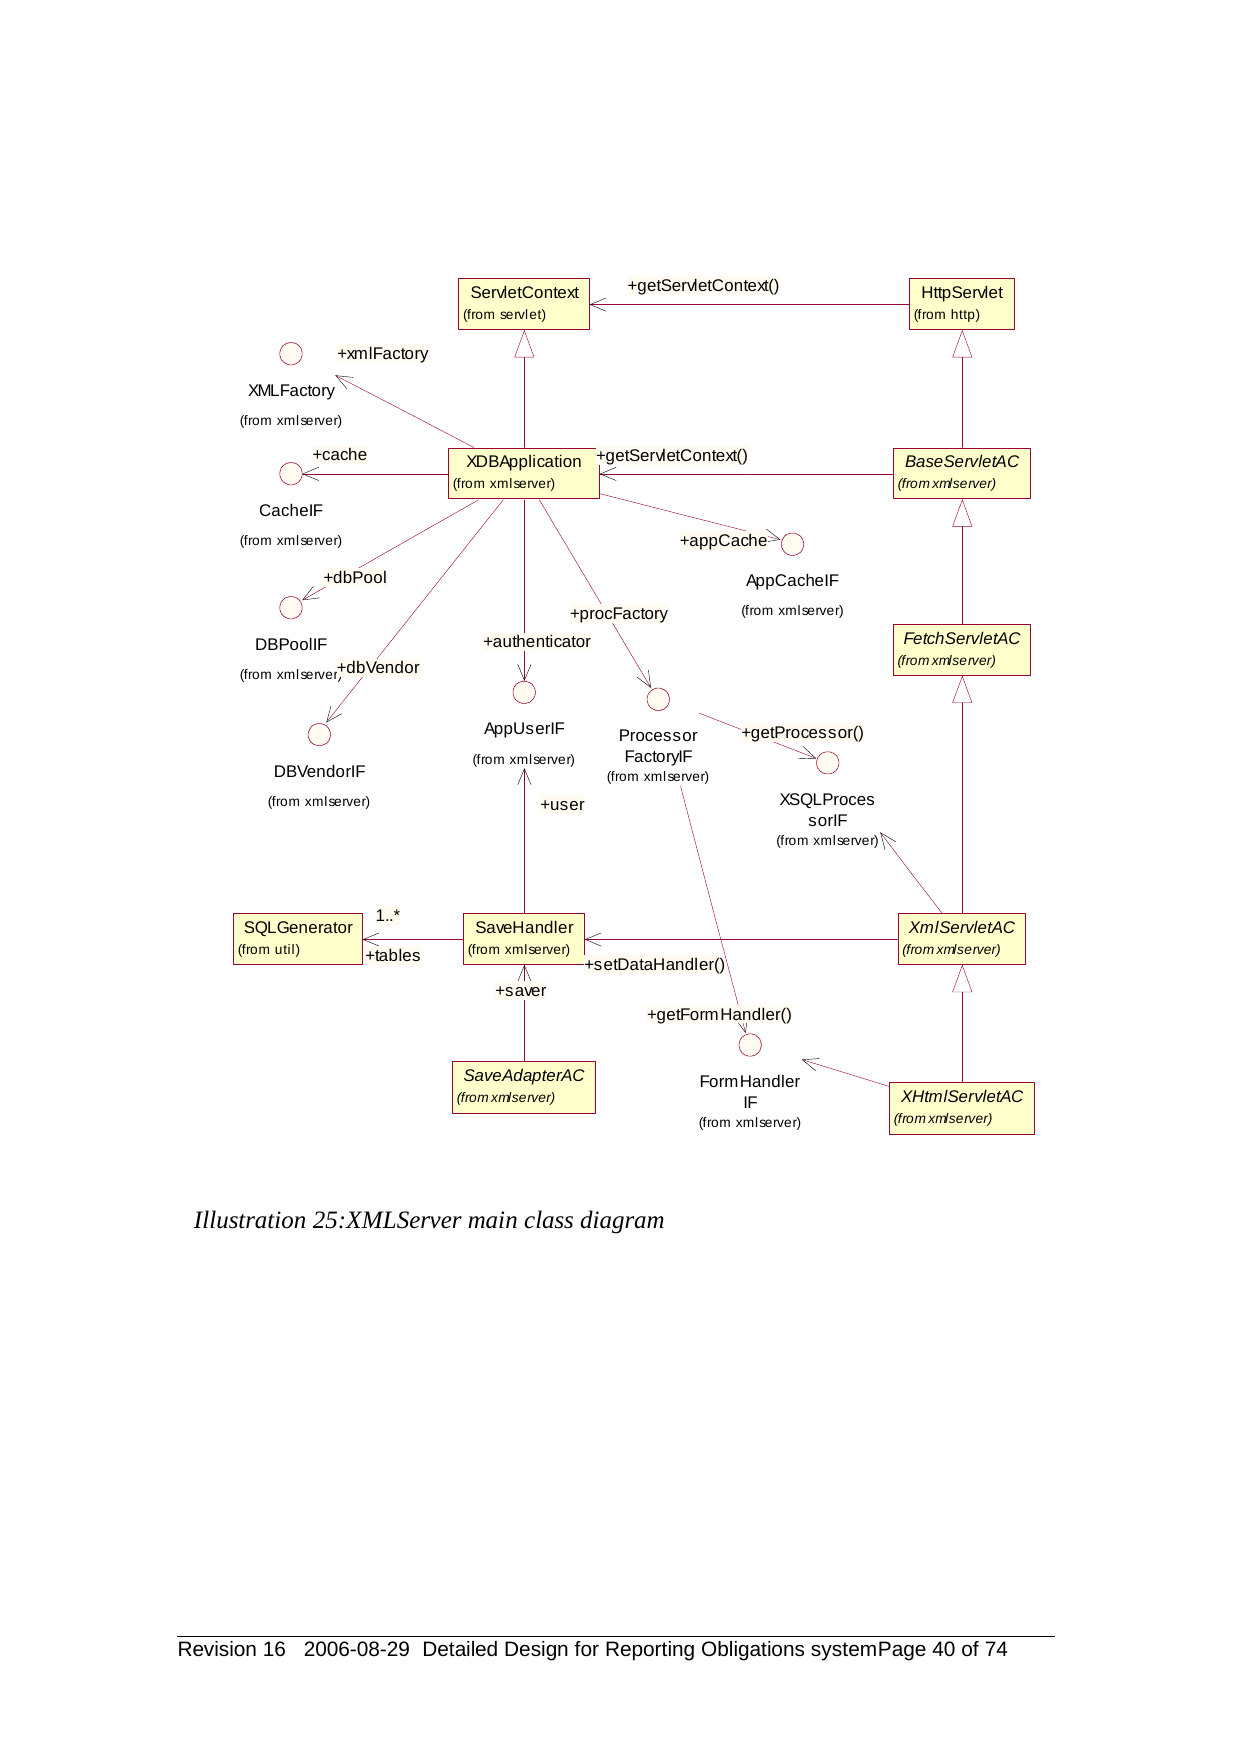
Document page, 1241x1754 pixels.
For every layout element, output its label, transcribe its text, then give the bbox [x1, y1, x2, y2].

text Illustration 25:XMLServer main class diagram [194, 232, 1076, 1234]
